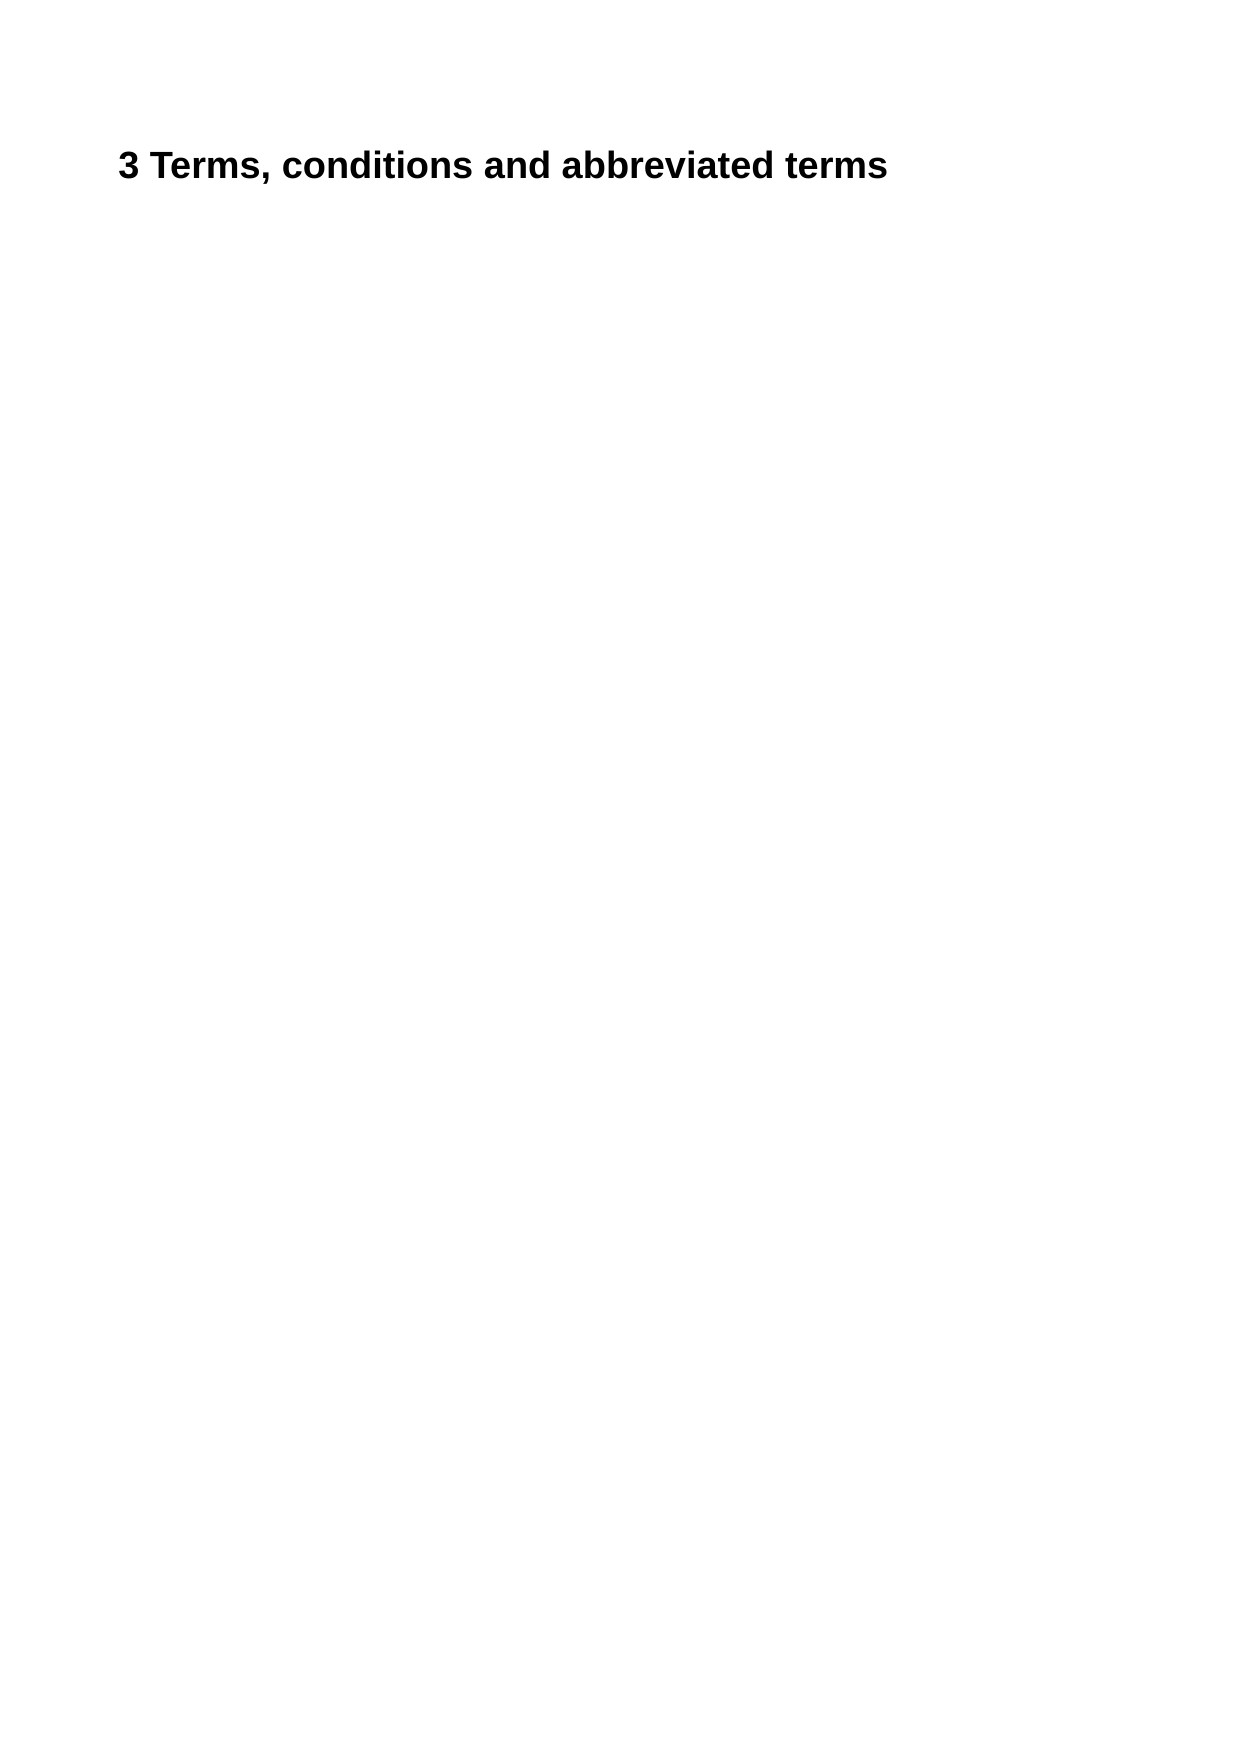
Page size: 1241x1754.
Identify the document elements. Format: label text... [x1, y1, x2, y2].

subtitle 3 Terms, conditions and abbreviated terms [118, 143, 1122, 187]
